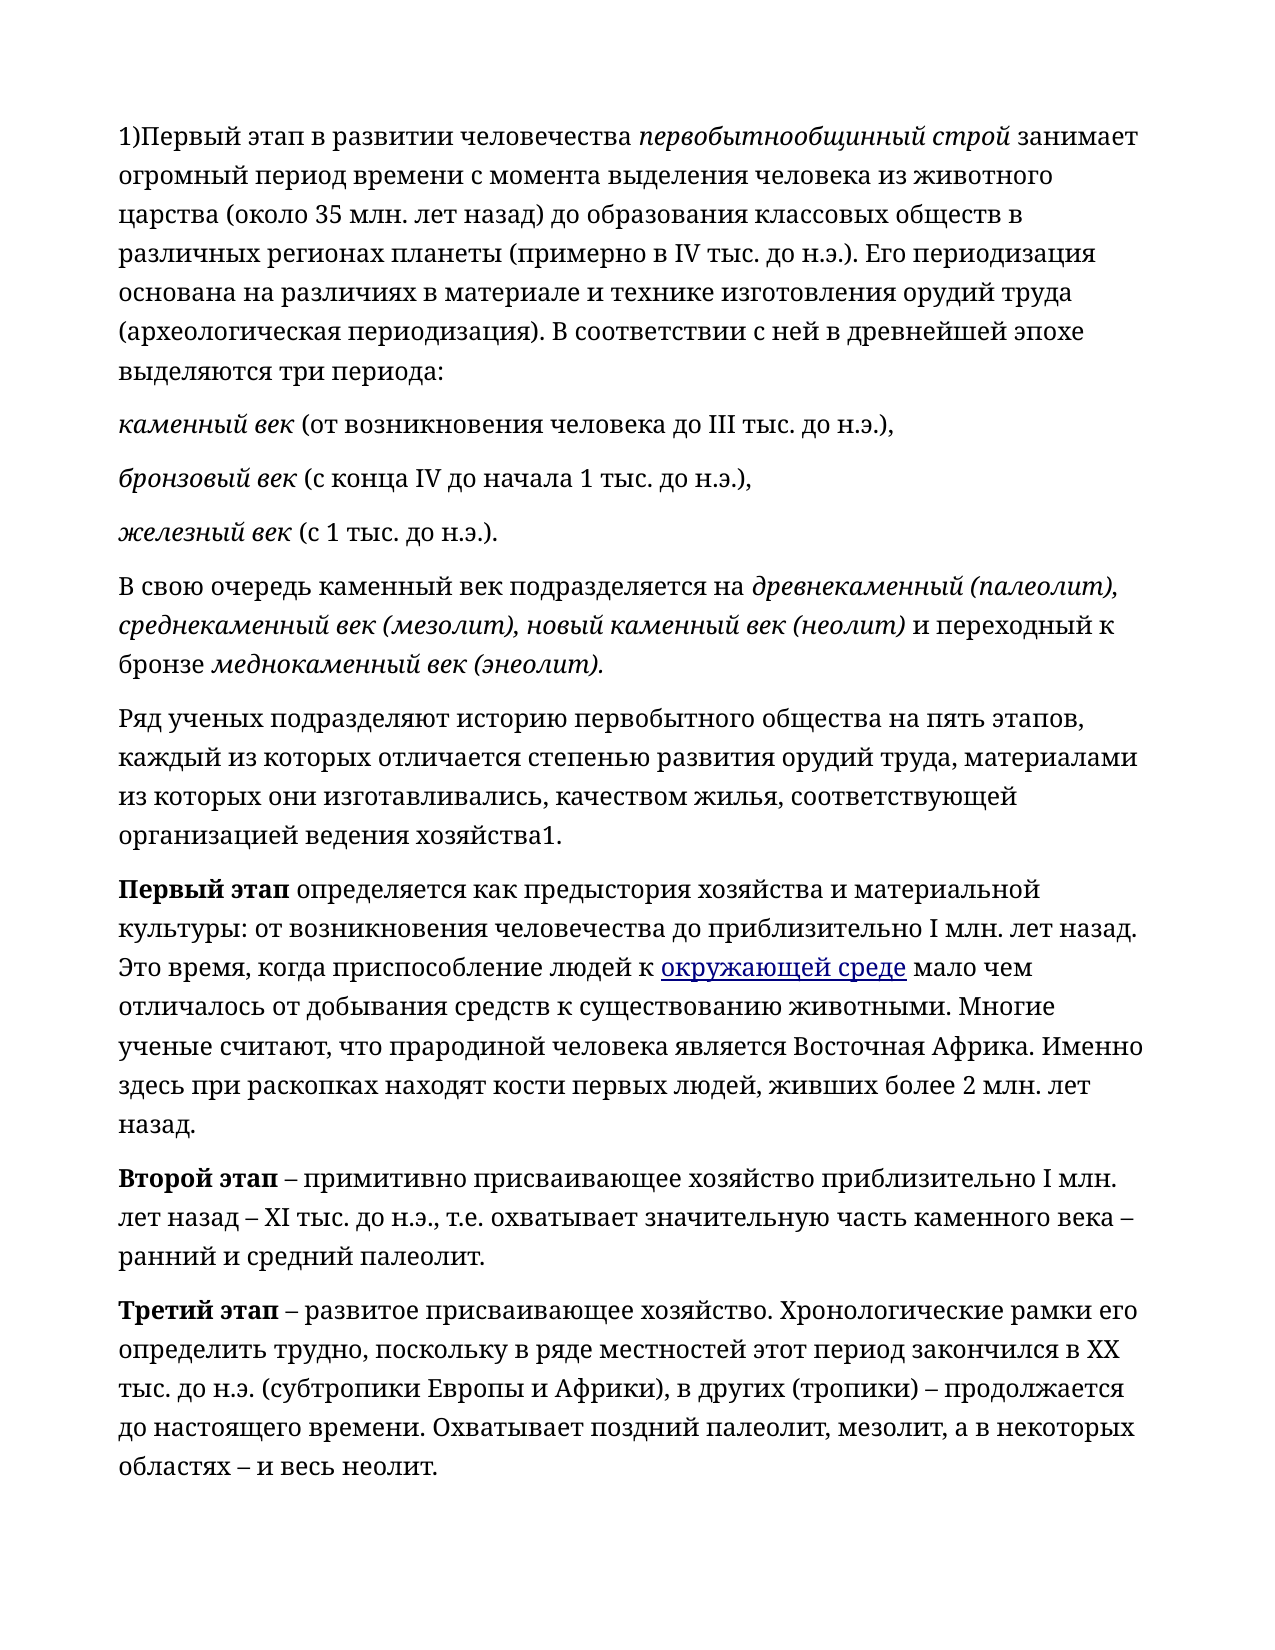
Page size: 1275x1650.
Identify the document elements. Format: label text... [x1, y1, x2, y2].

text Первый этап определяется как предыстория хозяйства и материальной культуры: от возникновения человечества до приблизительно I млн. лет назад. Это время, когда приспособление людей к окружающей среде мало чем отличалось от добывания средств к существованию животными. Многие ученые считают, что прародиной человека является Восточная Африка. Именно здесь при раскопках находят кости первых людей, живших более 2 млн. лет назад. [118, 871, 1157, 1141]
text В свою очередь каменный век подразделяется на древнекаменный (палеолит), среднекаменный век (мезолит), новый каменный век (неолит) и переходный к бронзе меднокаменный век (энеолит). [118, 568, 1157, 681]
text каменный век (от возникновения человека до III тыс. до н.э.), [118, 407, 1157, 441]
text Ряд ученых подразделяют историю первобытного общества на пять этапов, каждый из которых отличается степенью развития орудий труда, материалами из которых они изготавливались, качеством жилья, соответствующей организацией ведения хозяйства1. [118, 700, 1157, 852]
text Третий этап – развитое присваивающее хозяйство. Хронологические рамки его определить трудно, поскольку в ряде местностей этот период закончился в XX тыс. до н.э. (субтропики Европы и Африки), в других (тропики) – продолжается до настоящего времени. Охватывает поздний палеолит, мезолит, а в некоторых областях – и весь неолит. [118, 1292, 1157, 1483]
text Второй этап – примитивно присваивающее хозяйство приблизительно I млн. лет назад – XI тыс. до н.э., т.е. охватывает значительную часть каменного века – ранний и средний палеолит. [118, 1160, 1157, 1273]
text железный век (с 1 тыс. до н.э.). [118, 514, 1157, 548]
text 1)Первый этап в развитии человечества первобытнообщинный строй занимает огромный период времени с момента выделения человека из животного царства (около 35 млн. лет назад) до образования классовых обществ в различных регионах планеты (примерно в IV тыс. до н.э.). Его периодизация основана на различиях в материале и технике изготовления орудий труда (археологическая периодизация). В соответствии с ней в древнейшей эпохе выделяются три периода: [118, 118, 1157, 387]
text бронзовый век (с конца IV до начала 1 тыс. до н.э.), [118, 461, 1157, 495]
